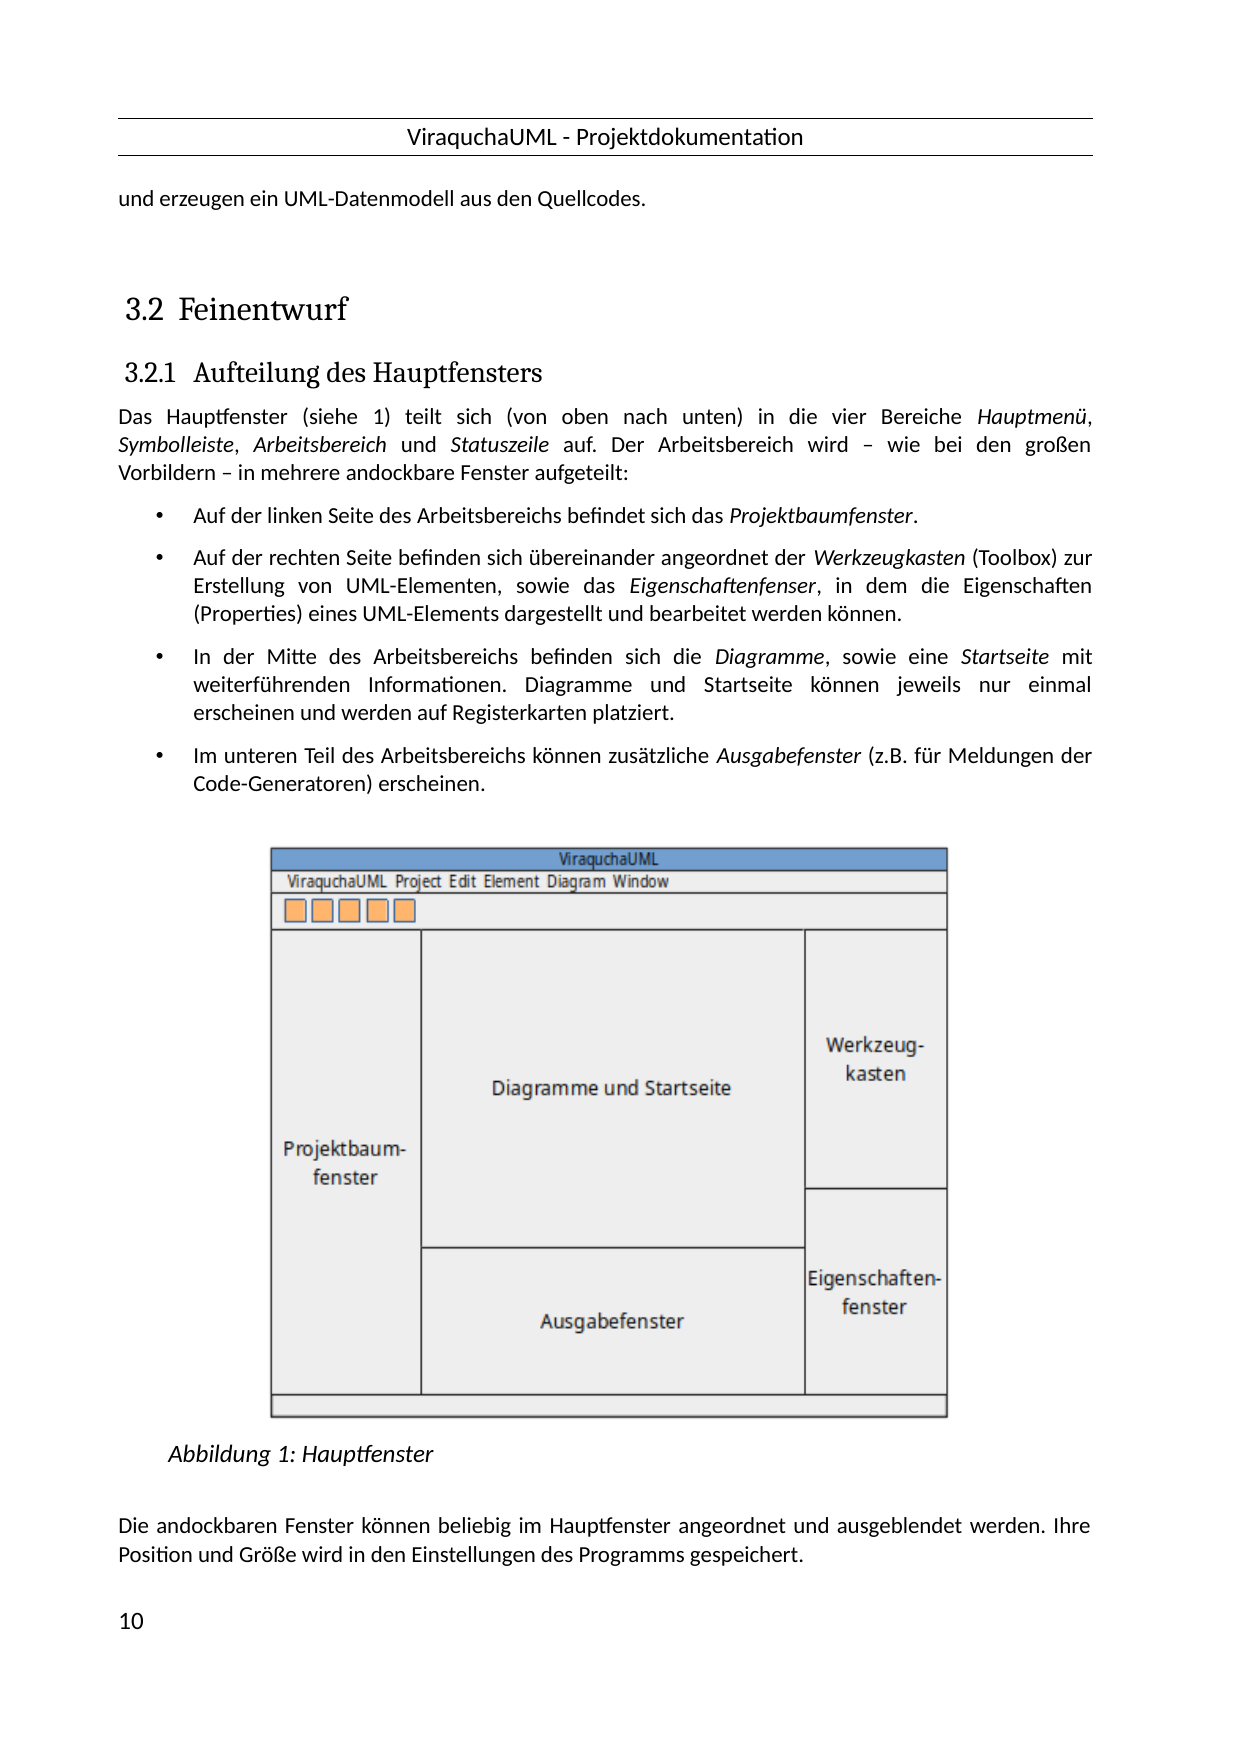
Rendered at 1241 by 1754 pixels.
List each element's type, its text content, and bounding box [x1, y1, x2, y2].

list Auf der rechten Seite befinden sich übereinander angeordnet der Werkzeugkasten (Toolbox) zur Erstellung von UML-Elementen, sowie das Eigenschaftenfenser, in dem die Eigenschaften (Properties) eines UML-Elements dargestellt und bearbeitet werden können. [156, 543, 1093, 628]
list In der Mitte des Arbeitsbereichs befinden sich die Diagramme, sowie eine Startseite mit weiterführenden Informationen. Diagramme und Startseite können jeweils nur einmal erscheinen und werden auf Registerkarten platziert. [156, 642, 1093, 726]
picture [168, 811, 1043, 1439]
text TODO: Um den „Roundtrip“ zu ermöglichen, sollten auch Parser für die in Tabelle 4 angegebenen Programmiersprachen zur Verfügung gestellt werden. Diese heißen dann z.B. CppParser, JavaParser usw. und erzeugen ein UML-Datenmodell aus den Quellcodes. [118, 184, 1093, 212]
text Abbildung 1: Hauptfenster [168, 1439, 1043, 1469]
text Das Hauptfenster (siehe Abbildung 1) teilt sich (von oben nach unten) in die vier Bereiche Hauptmenü, Symbolleiste, Arbeitsbereich und Statuszeile auf. Der Arbeitsbereich wird – wie bei den großen Vorbildern – in mehrere andockbare Fenster aufgeteilt: [118, 402, 1093, 486]
text Die andockbaren Fenster können beliebig im Hauptfenster angeordnet und ausgeblendet werden. Ihre Position und Größe wird in den Einstellungen des Programms gespeichert. [118, 1512, 1093, 1568]
list Auf der linken Seite des Arbeitsbereichs befindet sich das Projektbaumfenster. [156, 501, 1093, 529]
subtitle Aufteilung des Hauptfensters [118, 356, 1093, 390]
list Im unteren Teil des Arbeitsbereichs können zusätzliche Ausgabefenster (z.B. für Meldungen der Code-Generatoren) erscheinen. [156, 741, 1093, 797]
subtitle Feinentwurf [118, 290, 1093, 329]
